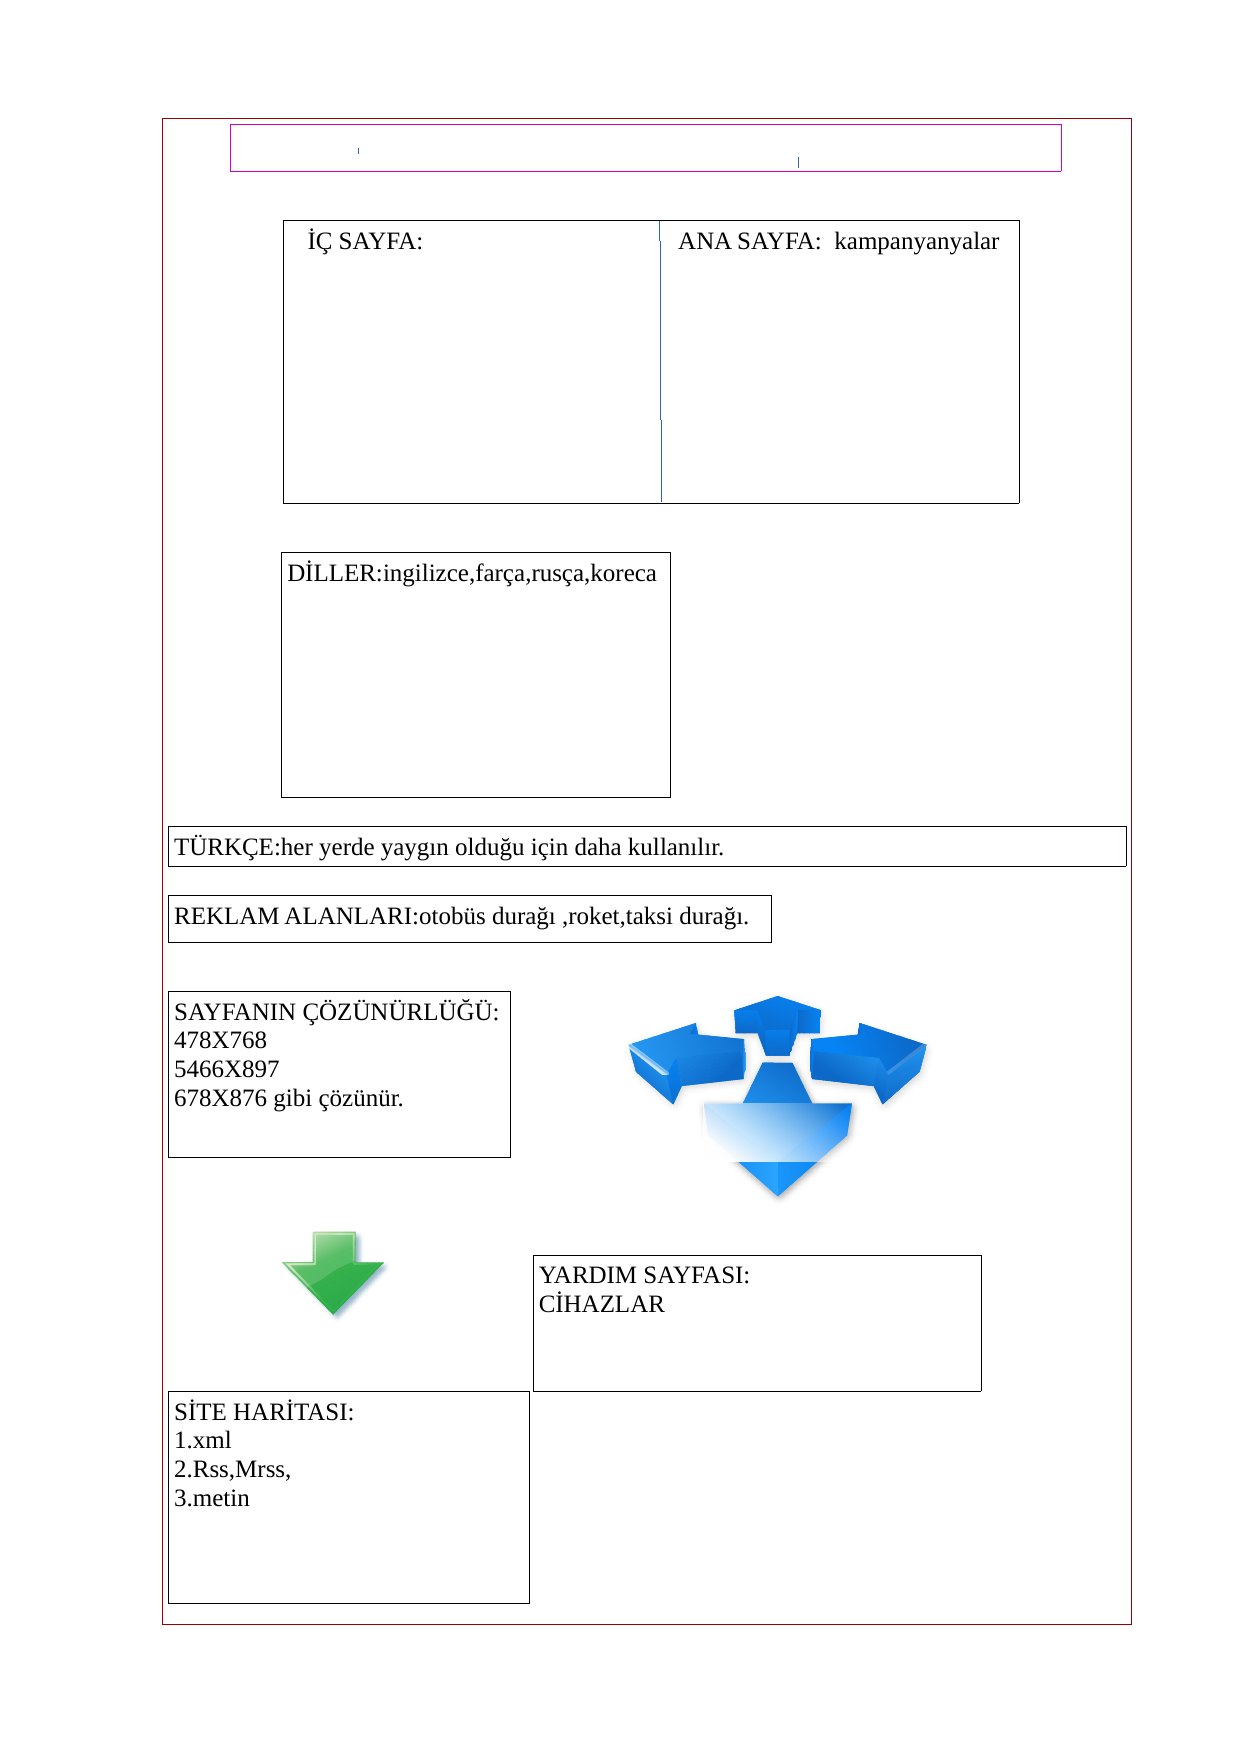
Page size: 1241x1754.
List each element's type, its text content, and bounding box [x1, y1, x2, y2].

table_header [231, 125, 1061, 171]
table_header SAYFANIN ÇÖZÜNÜRLÜĞÜ: 478X768 5466X897 678X876 gibi çözünür. [169, 992, 510, 1157]
table_header YARDIM SAYFASI: CİHAZLAR [534, 1256, 981, 1391]
table_header REKLAM ALANLARI:otobüs durağı ,roket,taksi durağı. [169, 896, 771, 942]
table_header İÇ SAYFA: ANA SAYFA: kampanyanyalar [284, 221, 1019, 503]
table_header SİTE HARİTASI: 1.xml 2.Rss,Mrss, 3.metin [169, 1392, 529, 1603]
table_header [163, 119, 1131, 1624]
table_header TÜRKÇE:her yerde yaygın olduğu için daha kullanılır. [169, 827, 1126, 866]
table_header DİLLER:ingilizce,farça,rusça,koreca [282, 553, 670, 797]
